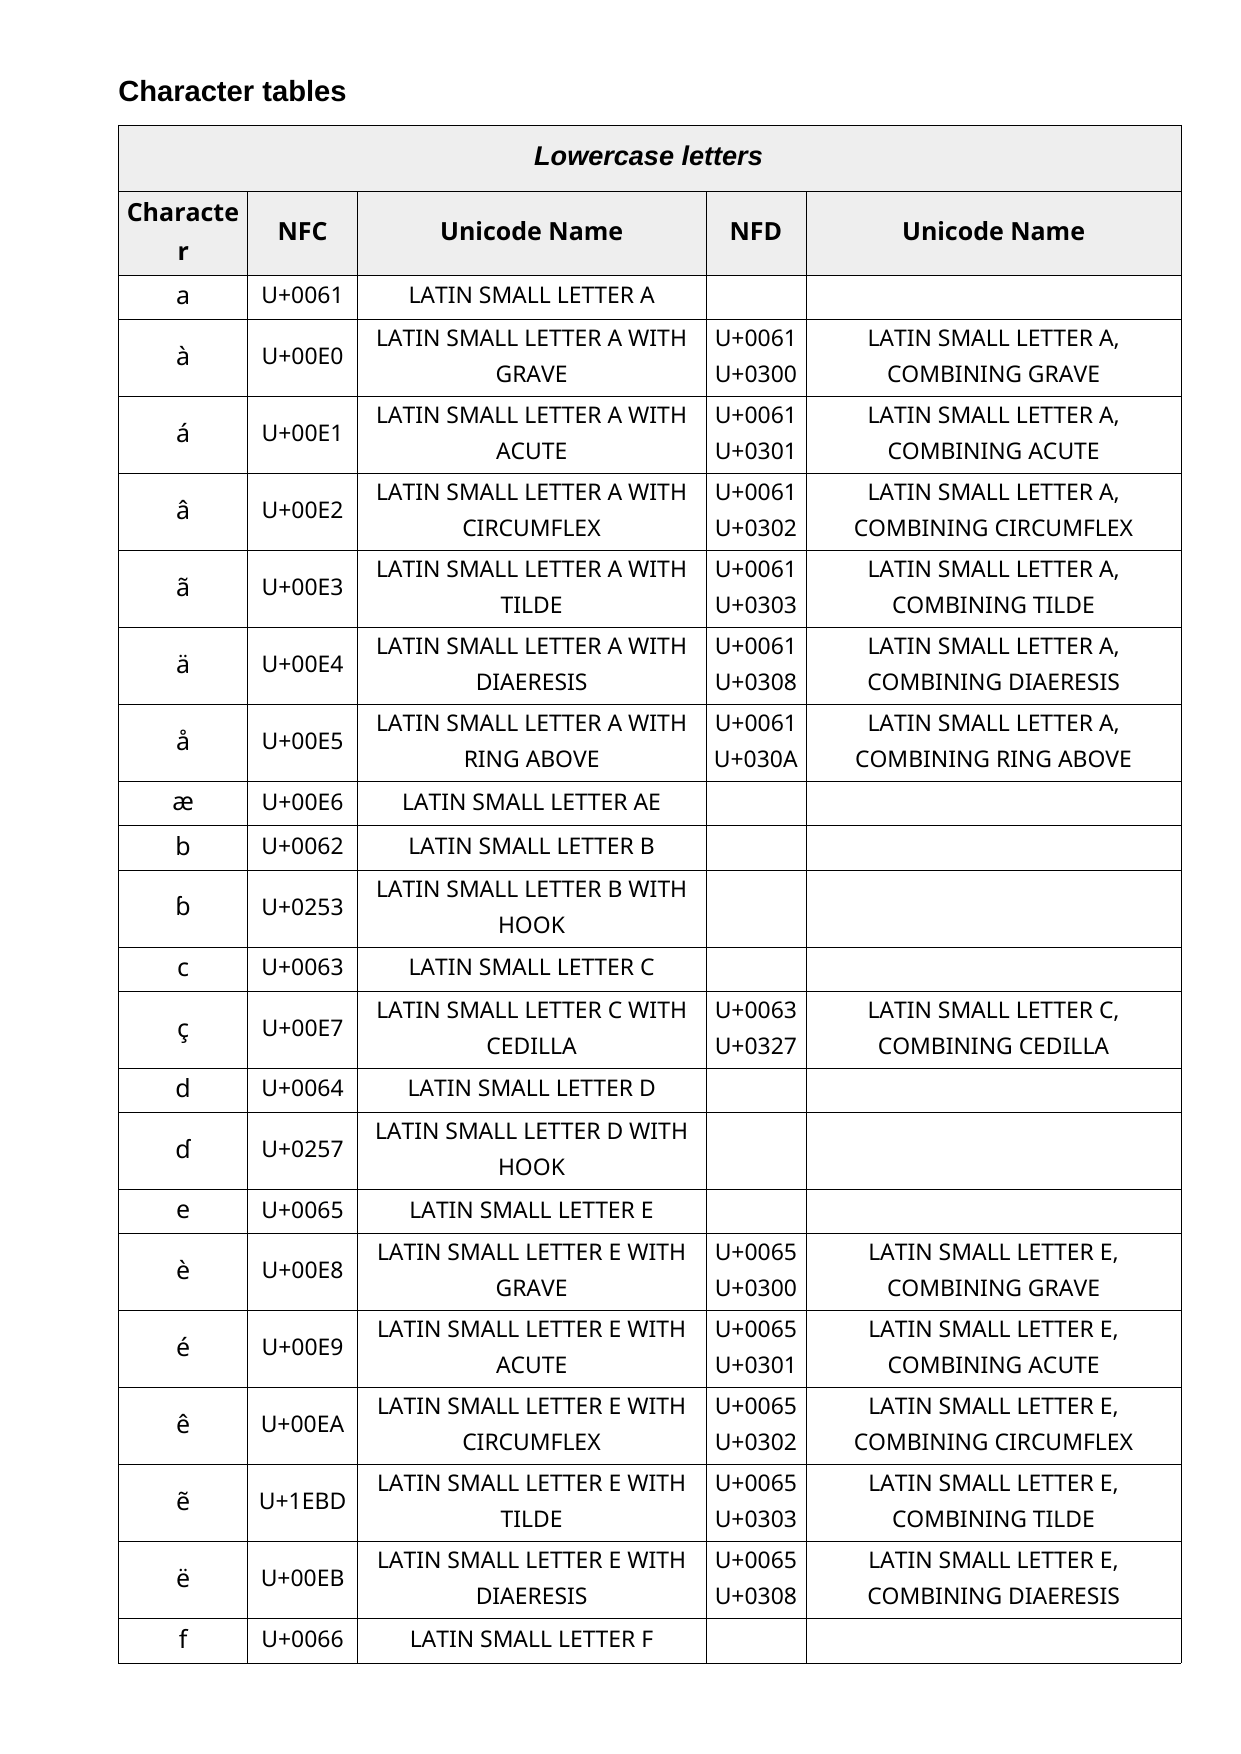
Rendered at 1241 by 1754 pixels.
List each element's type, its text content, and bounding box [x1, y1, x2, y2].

table_cell [807, 948, 1181, 991]
table_cell U+0065 U+0302 [707, 1388, 806, 1464]
table_cell d [119, 1069, 247, 1112]
table_cell U+00EA [248, 1388, 357, 1464]
table_cell [707, 1069, 806, 1112]
table_cell U+0065 [248, 1190, 357, 1233]
table_cell ã [119, 551, 247, 627]
table_cell NFC [248, 192, 357, 275]
table_cell U+0061 U+0302 [707, 474, 806, 550]
table_cell LATIN SMALL LETTER C [358, 948, 706, 991]
table_cell U+00E5 [248, 705, 357, 781]
table_cell LATIN SMALL LETTER E WITH DIAERESIS [358, 1542, 706, 1618]
table_cell LATIN SMALL LETTER E [358, 1190, 706, 1233]
table_cell [807, 1619, 1181, 1662]
table_cell ä [119, 628, 247, 704]
table_cell LATIN SMALL LETTER E WITH GRAVE [358, 1234, 706, 1310]
table_cell U+00E0 [248, 320, 357, 396]
table_cell LATIN SMALL LETTER AE [358, 782, 706, 825]
table_cell U+0061 [248, 276, 357, 319]
table_cell LATIN SMALL LETTER A WITH TILDE [358, 551, 706, 627]
table_cell LATIN SMALL LETTER E WITH CIRCUMFLEX [358, 1388, 706, 1464]
table_cell f [119, 1619, 247, 1662]
table_cell U+0064 [248, 1069, 357, 1112]
table_cell [707, 871, 806, 947]
table_cell LATIN SMALL LETTER A, COMBINING DIAERESIS [807, 628, 1181, 704]
table_cell NFD [707, 192, 806, 275]
table_cell LATIN SMALL LETTER E, COMBINING DIAERESIS [807, 1542, 1181, 1618]
table_cell [807, 871, 1181, 947]
table_cell LATIN SMALL LETTER E WITH ACUTE [358, 1311, 706, 1387]
table_cell U+0065 U+0300 [707, 1234, 806, 1310]
table_cell U+00E7 [248, 992, 357, 1068]
table_cell [707, 1190, 806, 1233]
table_cell LATIN SMALL LETTER B [358, 826, 706, 869]
table_cell LATIN SMALL LETTER A WITH CIRCUMFLEX [358, 474, 706, 550]
table_cell ẽ [119, 1465, 247, 1541]
table_cell á [119, 397, 247, 473]
table_cell c [119, 948, 247, 991]
table_cell LATIN SMALL LETTER B WITH HOOK [358, 871, 706, 947]
table_cell LATIN SMALL LETTER E, COMBINING CIRCUMFLEX [807, 1388, 1181, 1464]
table_cell U+0065 U+0301 [707, 1311, 806, 1387]
table_cell â [119, 474, 247, 550]
table_cell U+00E2 [248, 474, 357, 550]
table_cell U+0065 U+0308 [707, 1542, 806, 1618]
table_cell à [119, 320, 247, 396]
table_cell U+0061 U+0308 [707, 628, 806, 704]
table_cell LATIN SMALL LETTER A, COMBINING GRAVE [807, 320, 1181, 396]
table_cell a [119, 276, 247, 319]
table_cell å [119, 705, 247, 781]
table_cell U+0065 U+0303 [707, 1465, 806, 1541]
table_cell [707, 1619, 806, 1662]
table_cell LATIN SMALL LETTER A WITH GRAVE [358, 320, 706, 396]
table_cell ë [119, 1542, 247, 1618]
table_cell [807, 1069, 1181, 1112]
table_cell LATIN SMALL LETTER C, COMBINING CEDILLA [807, 992, 1181, 1068]
table_header Lowercase letters [119, 126, 1181, 191]
table_cell Character [119, 192, 247, 275]
table_cell U+0061 U+0301 [707, 397, 806, 473]
table_cell U+0253 [248, 871, 357, 947]
table_cell é [119, 1311, 247, 1387]
table_cell LATIN SMALL LETTER A, COMBINING ACUTE [807, 397, 1181, 473]
table_cell [707, 948, 806, 991]
table_cell [807, 1190, 1181, 1233]
table_cell æ [119, 782, 247, 825]
table_cell U+00E4 [248, 628, 357, 704]
table_cell LATIN SMALL LETTER E, COMBINING GRAVE [807, 1234, 1181, 1310]
table_cell LATIN SMALL LETTER A, COMBINING TILDE [807, 551, 1181, 627]
table_cell [707, 1113, 806, 1189]
table_cell U+00E1 [248, 397, 357, 473]
table_cell LATIN SMALL LETTER A WITH RING ABOVE [358, 705, 706, 781]
table_cell LATIN SMALL LETTER D [358, 1069, 706, 1112]
table_cell ɓ [119, 871, 247, 947]
table_cell U+0063 [248, 948, 357, 991]
table_cell U+0062 [248, 826, 357, 869]
table_cell LATIN SMALL LETTER E WITH TILDE [358, 1465, 706, 1541]
table_cell [807, 1113, 1181, 1189]
table_cell U+00E6 [248, 782, 357, 825]
table_cell [707, 826, 806, 869]
table_cell LATIN SMALL LETTER A, COMBINING CIRCUMFLEX [807, 474, 1181, 550]
table_cell Unicode Name [807, 192, 1181, 275]
table_cell [707, 276, 806, 319]
table_cell U+00EB [248, 1542, 357, 1618]
table_cell [807, 276, 1181, 319]
table_cell ç [119, 992, 247, 1068]
table_cell b [119, 826, 247, 869]
table_cell U+0061 U+030A [707, 705, 806, 781]
table_cell LATIN SMALL LETTER F [358, 1619, 706, 1662]
table_cell e [119, 1190, 247, 1233]
table_cell [807, 826, 1181, 869]
table_cell LATIN SMALL LETTER A, COMBINING RING ABOVE [807, 705, 1181, 781]
subtitle Character tables [118, 74, 1181, 107]
table_cell è [119, 1234, 247, 1310]
table_cell LATIN SMALL LETTER E, COMBINING ACUTE [807, 1311, 1181, 1387]
table_cell U+0066 [248, 1619, 357, 1662]
table_cell U+0061 U+0300 [707, 320, 806, 396]
table_cell U+00E9 [248, 1311, 357, 1387]
table_cell U+1EBD [248, 1465, 357, 1541]
table_cell LATIN SMALL LETTER E, COMBINING TILDE [807, 1465, 1181, 1541]
table_cell [807, 782, 1181, 825]
table_cell [707, 782, 806, 825]
table_cell U+0063 U+0327 [707, 992, 806, 1068]
table_cell LATIN SMALL LETTER A WITH ACUTE [358, 397, 706, 473]
table_cell U+00E3 [248, 551, 357, 627]
table_cell LATIN SMALL LETTER A [358, 276, 706, 319]
table_cell LATIN SMALL LETTER C WITH CEDILLA [358, 992, 706, 1068]
table_cell Unicode Name [358, 192, 706, 275]
table_cell LATIN SMALL LETTER D WITH HOOK [358, 1113, 706, 1189]
table_cell ɗ [119, 1113, 247, 1189]
table_cell U+0061 U+0303 [707, 551, 806, 627]
table_cell ê [119, 1388, 247, 1464]
table_cell LATIN SMALL LETTER A WITH DIAERESIS [358, 628, 706, 704]
table_cell U+00E8 [248, 1234, 357, 1310]
table_cell U+0257 [248, 1113, 357, 1189]
